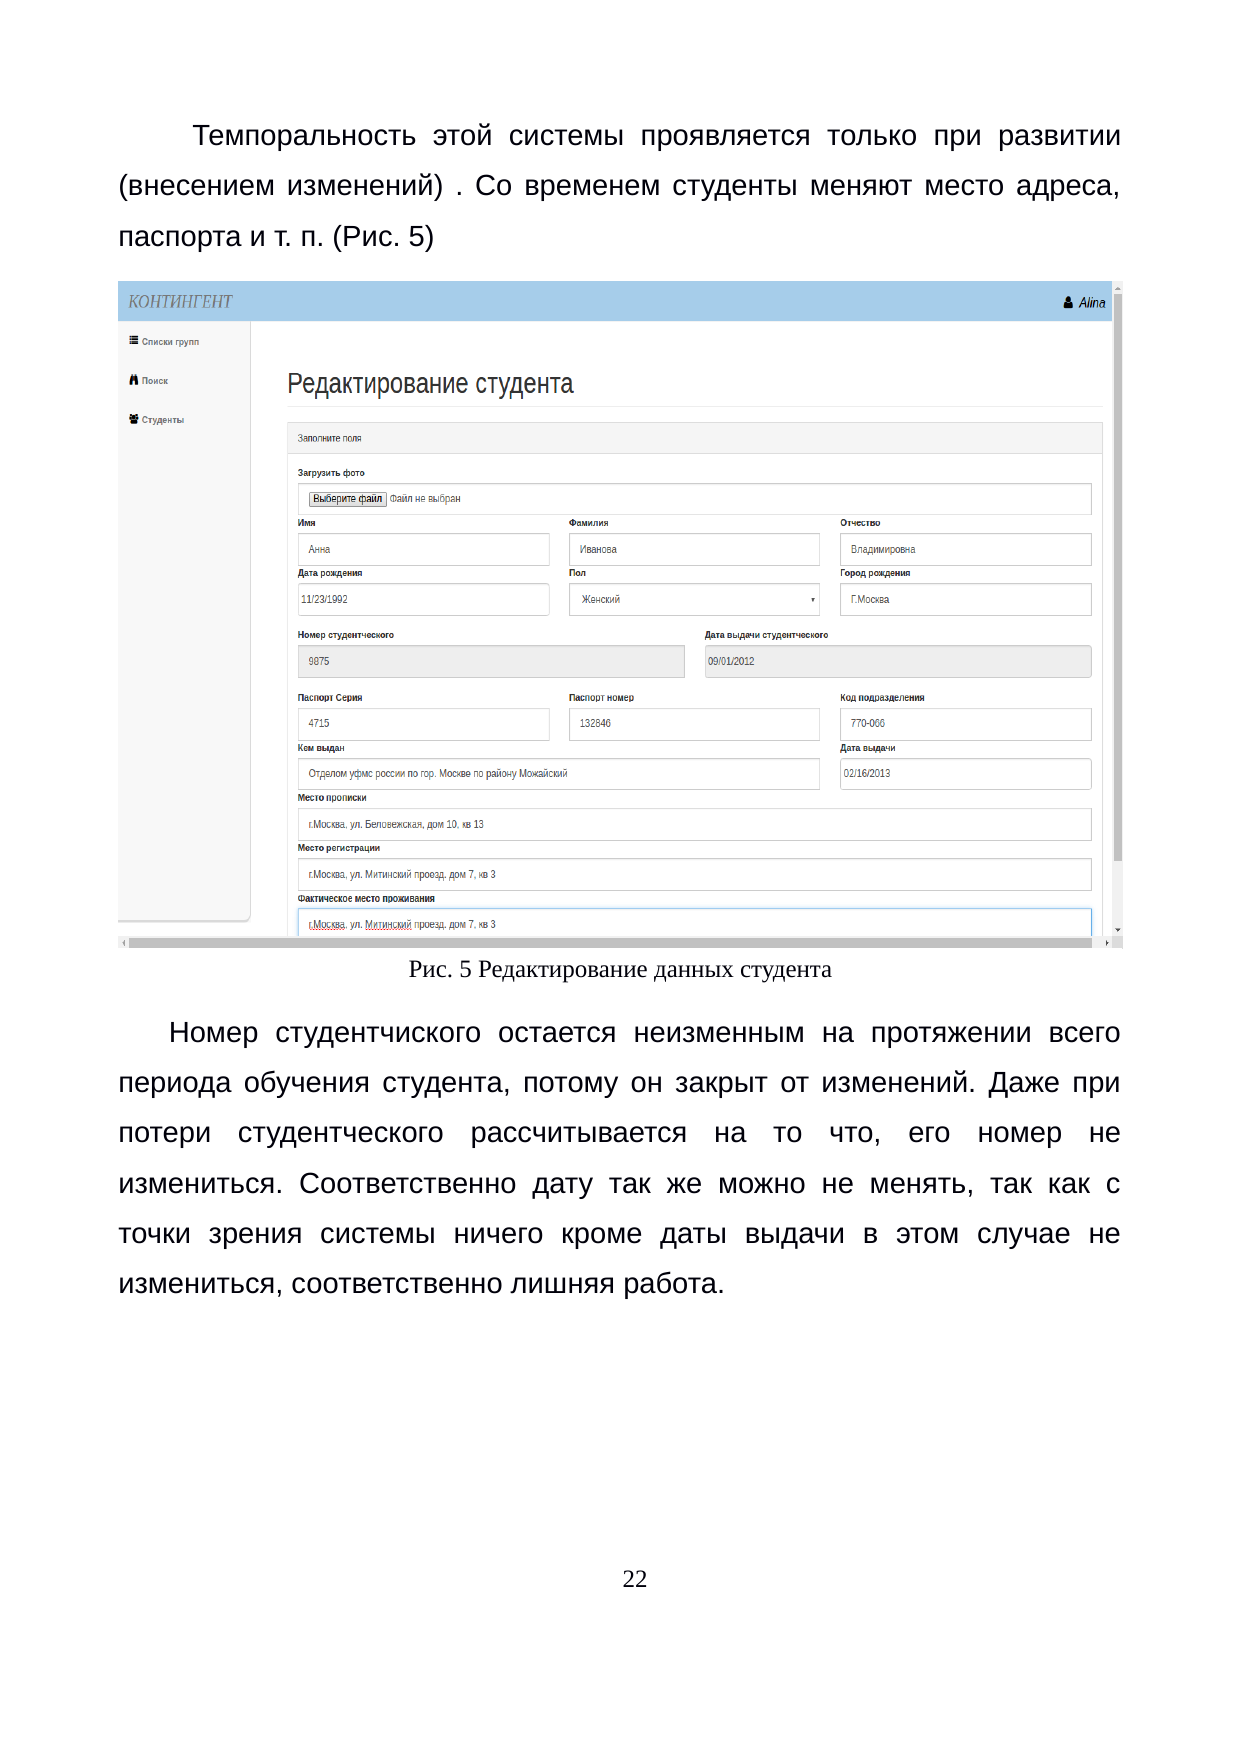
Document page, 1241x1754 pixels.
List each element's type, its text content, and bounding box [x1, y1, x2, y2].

table_header [118, 282, 1122, 948]
subtitle Номер студентчиского остается неизменным на протяжении всего периода обучения студента, потому он закрыт от изменений. Даже при потери студентческого рассчитывается на то что, его номер не измениться. Соответственно дату так же можно не менять, так как с точки зрения системы ничего кроме даты выдачи в этом случае не измениться, соответственно лишняя работа. [118, 1015, 1122, 1300]
table_cell Рис. 5 Редактирование данных студента [118, 948, 1122, 990]
subtitle Темпоральность этой системы проявляется только при развитии (внесением изменений) . Со временем студенты меняют место адреса, паспорта и т. п. (Рис. 5) [118, 118, 1122, 252]
